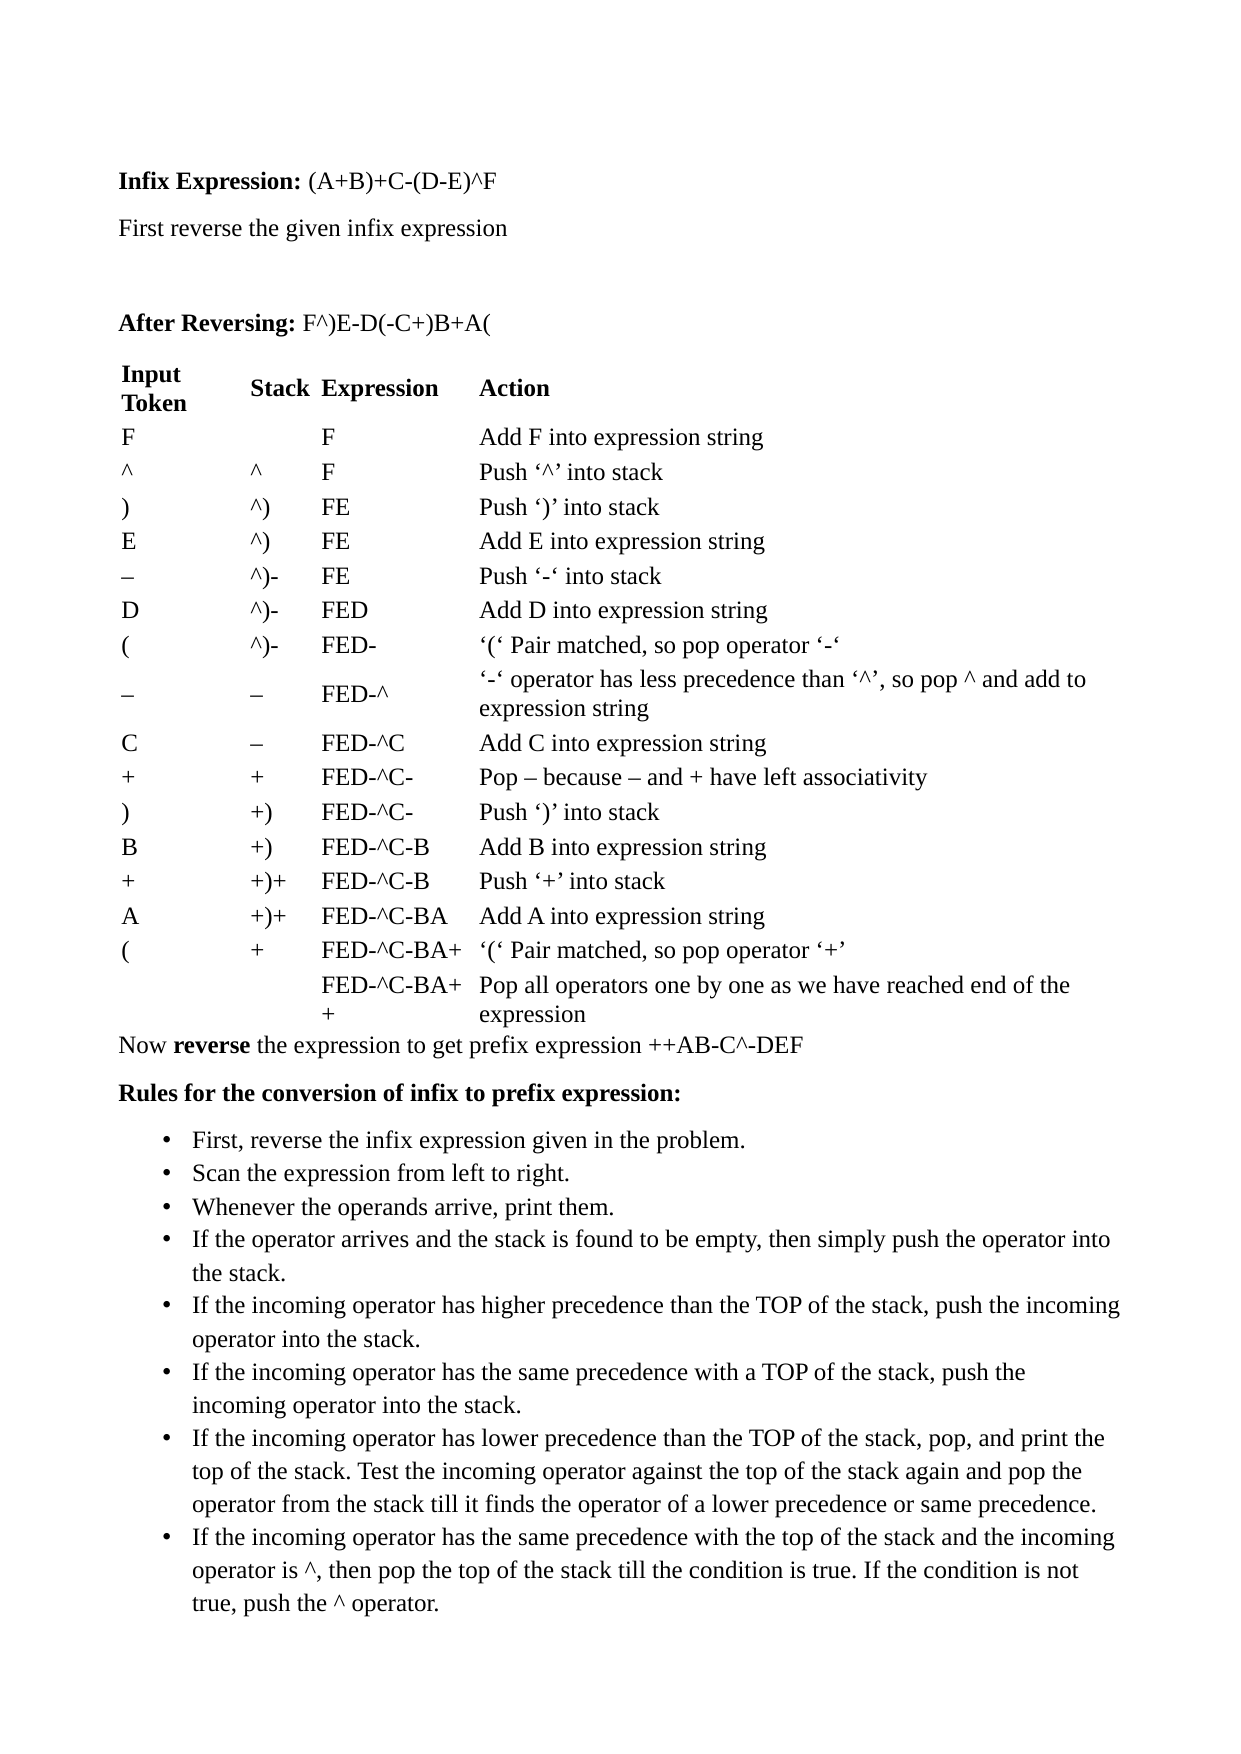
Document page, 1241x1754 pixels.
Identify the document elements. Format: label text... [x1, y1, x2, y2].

text Now reverse the expression to get prefix expression ++AB-C^-DEF [118, 1030, 1122, 1059]
table_cell FED- [318, 627, 476, 662]
table_header Input Token [118, 356, 247, 419]
table_cell Push ‘-‘ into stack [476, 558, 1122, 592]
table_cell [247, 420, 318, 454]
table_cell Add C into expression string [476, 725, 1122, 759]
table_cell FED [318, 593, 476, 627]
table_cell FED-^C-B [318, 863, 476, 898]
table_cell +) [247, 829, 318, 863]
table_cell ^ [118, 454, 247, 489]
table_cell ( [118, 627, 247, 662]
table_cell B [118, 829, 247, 863]
table_header Expression [318, 356, 476, 419]
table_cell FE [318, 558, 476, 592]
table_cell D [118, 593, 247, 627]
table_cell ‘-‘ operator has less precedence than ‘^’, so pop ^ and add to expression string [476, 662, 1122, 725]
table_cell +) [247, 794, 318, 829]
table_cell [247, 967, 318, 1030]
list If the incoming operator has higher precedence than the TOP of the stack, push the incoming operator into the stack. [162, 1291, 1122, 1352]
table_cell FED-^C-BA [318, 898, 476, 932]
table_cell FED-^C- [318, 760, 476, 794]
table_cell ^)- [247, 593, 318, 627]
table_cell Add A into expression string [476, 898, 1122, 932]
table_cell ‘(‘ Pair matched, so pop operator ‘-‘ [476, 627, 1122, 662]
table_cell FED-^ [318, 662, 476, 725]
table_cell Add D into expression string [476, 593, 1122, 627]
table_header Stack [247, 356, 318, 419]
table_cell FE [318, 489, 476, 523]
list If the incoming operator has the same precedence with a TOP of the stack, push the incoming operator into the stack. [162, 1357, 1122, 1418]
table_cell ^) [247, 523, 318, 558]
table_cell C [118, 725, 247, 759]
table_cell FE [318, 523, 476, 558]
table_cell Pop – because – and + have left associativity [476, 760, 1122, 794]
list If the incoming operator has the same precedence with the top of the stack and the incoming operator is ^, then pop the top of the stack till the condition is true. If the condition is not true, push the ^ operator. [162, 1522, 1122, 1617]
table_cell Push ‘+’ into stack [476, 863, 1122, 898]
table_cell ) [118, 794, 247, 829]
list First, reverse the infix expression given in the problem. [162, 1126, 1122, 1154]
table_cell ^ [247, 454, 318, 489]
list Whenever the operands arrive, print them. [162, 1192, 1122, 1220]
table_cell ( [118, 933, 247, 967]
table_cell Pop all operators one by one as we have reached end of the expression [476, 967, 1122, 1030]
table_cell + [247, 933, 318, 967]
table_cell ‘(‘ Pair matched, so pop operator ‘+’ [476, 933, 1122, 967]
table_header Action [476, 356, 1122, 419]
text After Reversing: F^)E-D(-C+)B+A( [118, 308, 1122, 337]
table_cell + [118, 863, 247, 898]
table_cell FED-^C-BA+ [318, 933, 476, 967]
table_cell FED-^C-BA++ [318, 967, 476, 1030]
table_cell +)+ [247, 898, 318, 932]
table_cell FED-^C [318, 725, 476, 759]
table_cell + [118, 760, 247, 794]
table_cell [118, 967, 247, 1030]
list If the operator arrives and the stack is found to be empty, then simply push the operator into the stack. [162, 1224, 1122, 1286]
table_cell Add F into expression string [476, 420, 1122, 454]
table_cell – [247, 662, 318, 725]
text First reverse the given infix expression [118, 213, 1122, 242]
text Infix Expression: (A+B)+C-(D-E)^F [118, 166, 1122, 194]
list If the incoming operator has lower precedence than the TOP of the stack, pop, and print the top of the stack. Test the incoming operator against the top of the stack again and pop the operator from the stack till it finds the operator of a lower precedence or same precedence. [162, 1423, 1122, 1517]
table_cell ^)- [247, 558, 318, 592]
table_cell ^)- [247, 627, 318, 662]
text Rules for the conversion of infix to prefix expression: [118, 1078, 1122, 1107]
list Scan the expression from left to right. [162, 1158, 1122, 1187]
table_cell – [118, 662, 247, 725]
table_cell F [318, 420, 476, 454]
table_cell F [118, 420, 247, 454]
table_cell +)+ [247, 863, 318, 898]
table_cell FED-^C-B [318, 829, 476, 863]
table_cell A [118, 898, 247, 932]
table_cell ^) [247, 489, 318, 523]
table_cell + [247, 760, 318, 794]
table_cell E [118, 523, 247, 558]
table_cell Add B into expression string [476, 829, 1122, 863]
table_cell – [118, 558, 247, 592]
table_cell F [318, 454, 476, 489]
table_cell Push ‘)’ into stack [476, 489, 1122, 523]
table_cell Push ‘^’ into stack [476, 454, 1122, 489]
table_cell Push ‘)’ into stack [476, 794, 1122, 829]
table_cell Add E into expression string [476, 523, 1122, 558]
table_cell ) [118, 489, 247, 523]
table_cell FED-^C- [318, 794, 476, 829]
table_cell – [247, 725, 318, 759]
